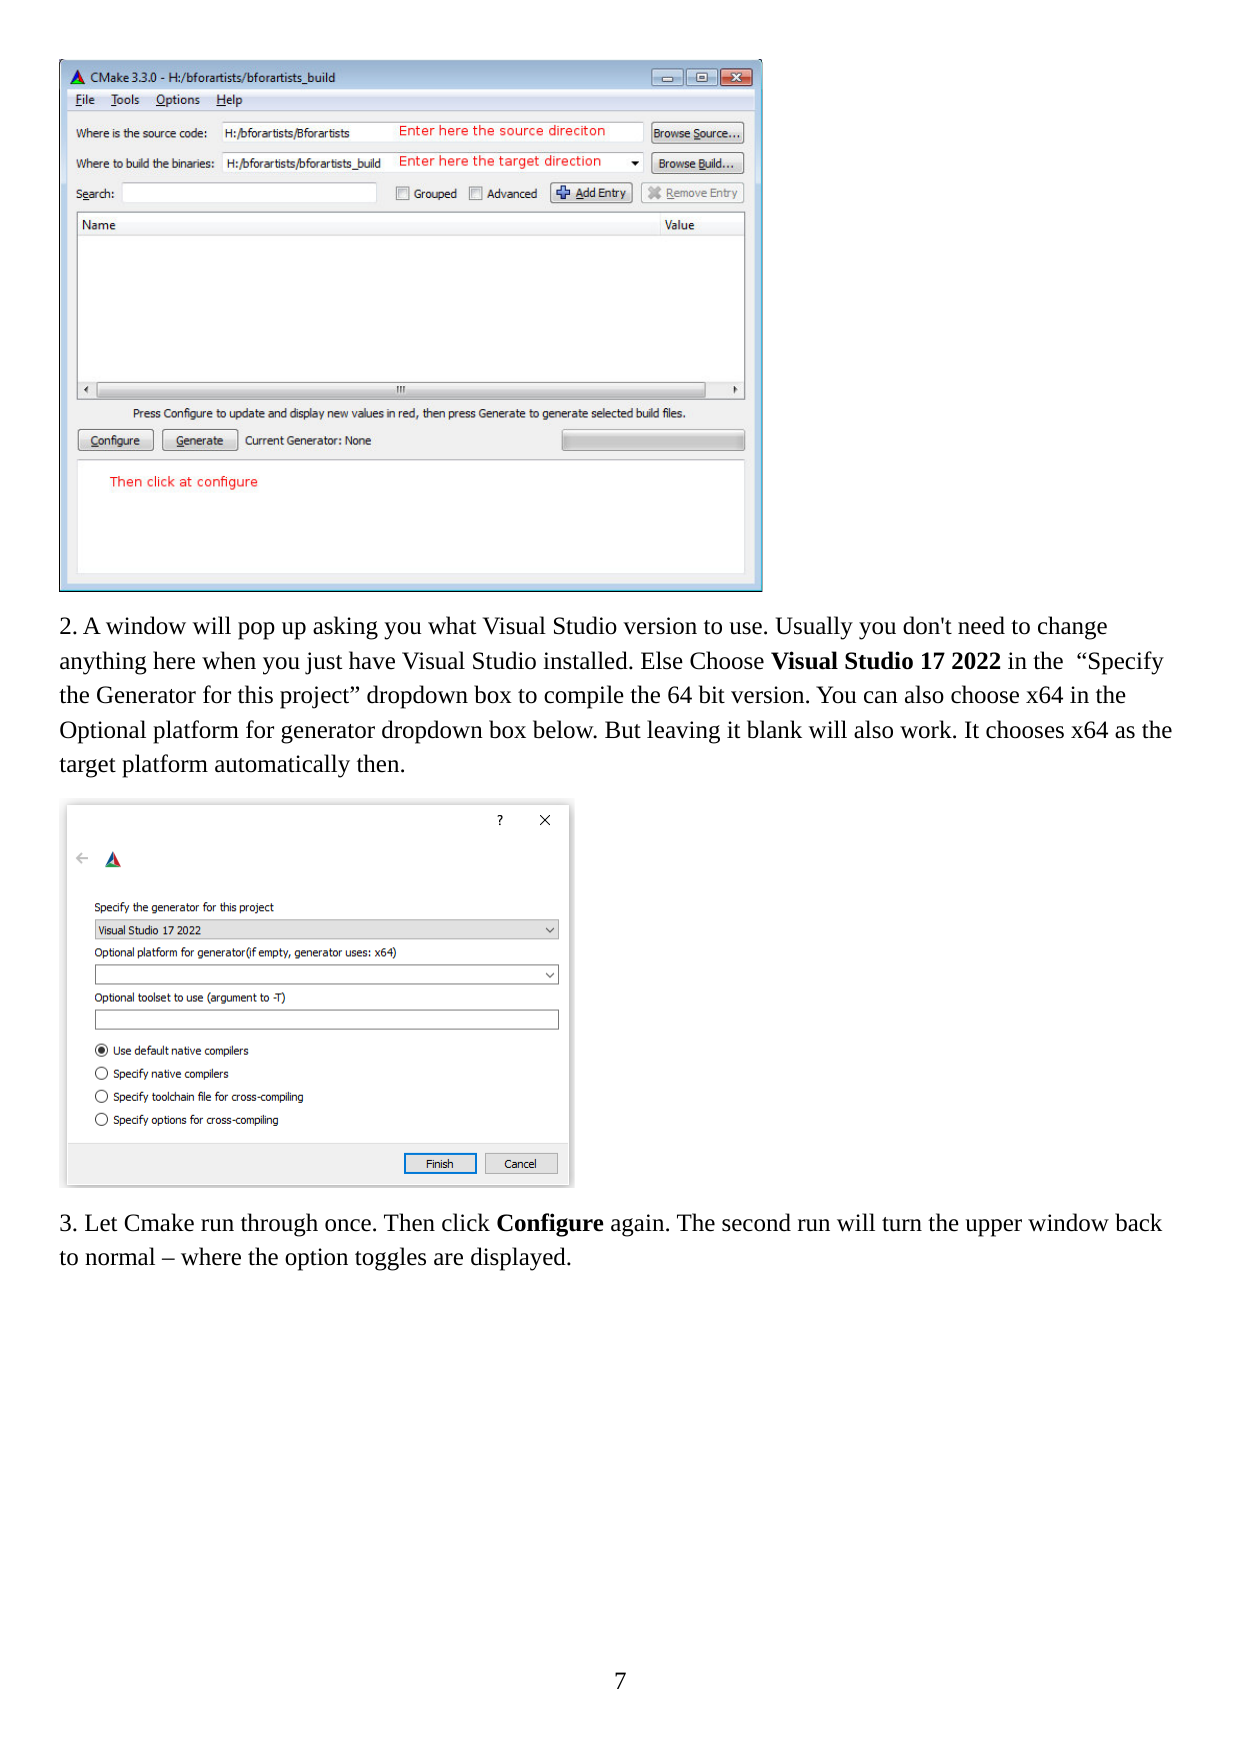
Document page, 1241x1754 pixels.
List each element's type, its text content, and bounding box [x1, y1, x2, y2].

text 3. Let Cmake run through once. Then click Configure again. The second run will turn the upper window back to normal – where the option toggles are displayed. [59, 1208, 1181, 1271]
text 2. A window will pop up asking you what Visual Studio version to use. Usually you don't need to change anything here when you just have Visual Studio installed. Else Choose Visual Studio 17 2022 in the “Specify the Generator for this project” dropdown box to compile the 64 bit version. You can also choose x64 in the Optional platform for generator dropdown box below. But leaving it blank will also work. It chooses x64 as the target platform automatically then. [59, 611, 1181, 778]
picture [59, 59, 763, 592]
picture [59, 798, 575, 1188]
